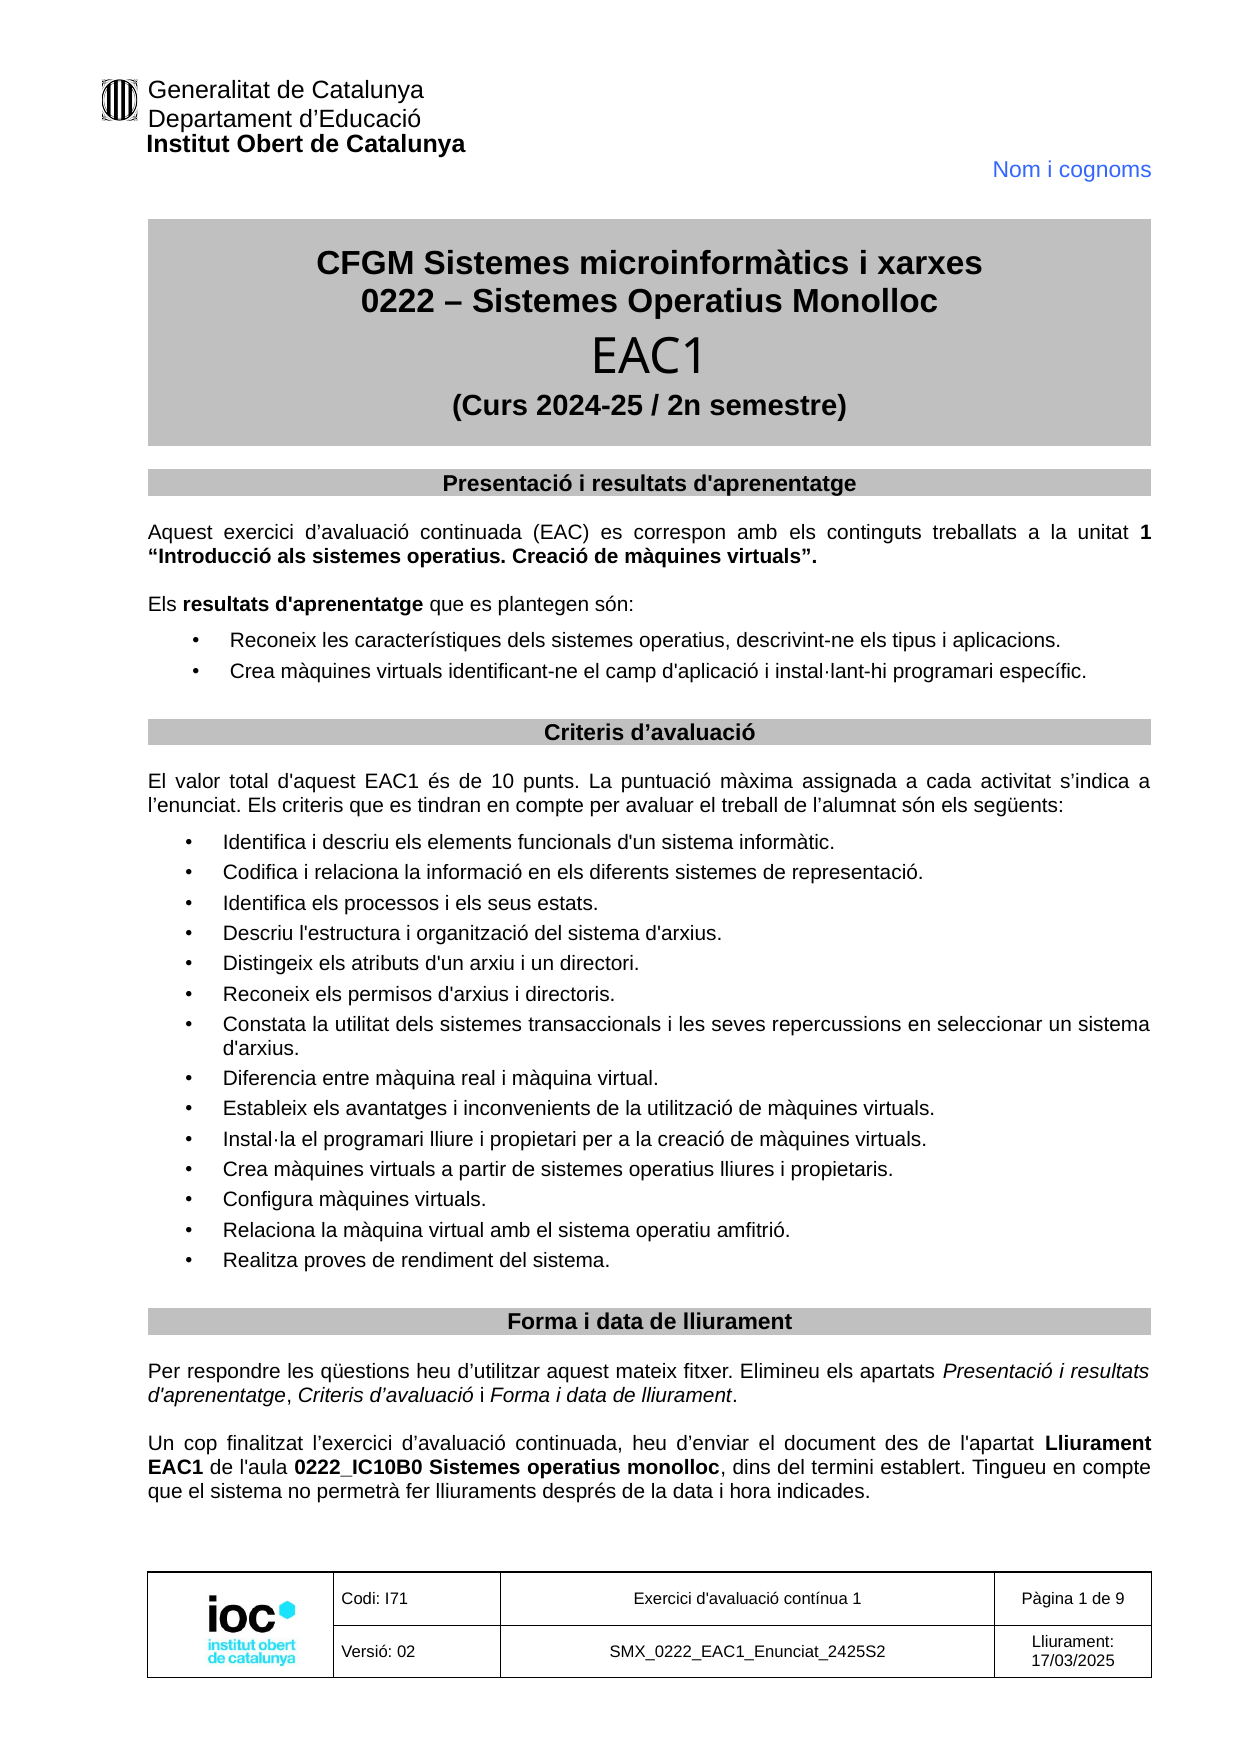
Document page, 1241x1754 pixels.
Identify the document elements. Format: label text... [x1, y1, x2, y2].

text Els resultats d'aprenentatge que es plantegen són: [148, 592, 1151, 616]
text EAC1 [148, 320, 1151, 388]
list Constata la utilitat dels sistemes transaccionals i les seves repercussions en seleccionar un sistema d'arxius. [185, 1012, 1151, 1060]
text El valor total d'aquest EAC1 és de 10 punts. La puntuació màxima assignada a cada activitat s’indica a l’enunciat. Els criteris que es tindran en compte per avaluar el treball de l’alumnat són els següents: [148, 769, 1151, 817]
text Criteris d’avaluació [148, 719, 1151, 745]
text (Curs 2024-25 / 2n semestre) [148, 388, 1151, 421]
list Estableix els avantatges i inconvenients de la utilització de màquines virtuals. [185, 1096, 1151, 1120]
text Forma i data de lliurament [148, 1308, 1151, 1335]
text Per respondre les qüestions heu d’utilitzar aquest mateix fitxer. Elimineu els apartats Presentació i resultats d'aprenentatge, Criteris d’avaluació i Forma i data de lliurament. [148, 1359, 1151, 1407]
list Instal·la el programari lliure i propietari per a la creació de màquines virtuals. [185, 1127, 1151, 1151]
text Un cop finalitzat l’exercici d’avaluació continuada, heu d’enviar el document des de l'apartat Lliurament EAC1 de l'aula 0222_IC10B0 Sistemes operatius monolloc, dins del termini establert. Tingueu en compte que el sistema no permetrà fer lliuraments després de la data i hora indicades. [148, 1431, 1151, 1502]
text CFGM Sistemes microinformàtics i xarxes [148, 243, 1151, 281]
subtitle 0222 – Sistemes Operatius Monolloc [148, 281, 1151, 320]
list Distingeix els atributs d'un arxiu i un directori. [185, 951, 1151, 975]
list Relaciona la màquina virtual amb el sistema operatiu amfitrió. [185, 1217, 1151, 1242]
list Identifica i descriu els elements funcionals d'un sistema informàtic. [185, 830, 1151, 854]
list Crea màquines virtuals identificant-ne el camp d'aplicació i instal·lant-hi programari específic. [192, 658, 1151, 682]
text Presentació i resultats d'aprenentatge [148, 469, 1151, 496]
list Codifica i relaciona la informació en els diferents sistemes de representació. [185, 860, 1151, 884]
list Configura màquines virtuals. [185, 1187, 1151, 1211]
list Reconeix les característiques dels sistemes operatius, descrivint-ne els tipus i aplicacions. [192, 628, 1151, 652]
picture [195, 1581, 309, 1677]
text Aquest exercici d’avaluació continuada (EAC) es correspon amb els continguts treballats a la unitat 1 “Introducció als sistemes operatius. Creació de màquines virtuals”. [148, 520, 1151, 568]
list Diferencia entre màquina real i màquina virtual. [185, 1066, 1151, 1090]
list Realitza proves de rendiment del sistema. [185, 1248, 1151, 1272]
list Identifica els processos i els seus estats. [185, 890, 1151, 914]
list Reconeix els permisos d'arxius i directoris. [185, 981, 1151, 1005]
list Crea màquines virtuals a partir de sistemes operatius lliures i propietaris. [185, 1157, 1151, 1181]
list Descriu l'estructura i organització del sistema d'arxius. [185, 921, 1151, 945]
